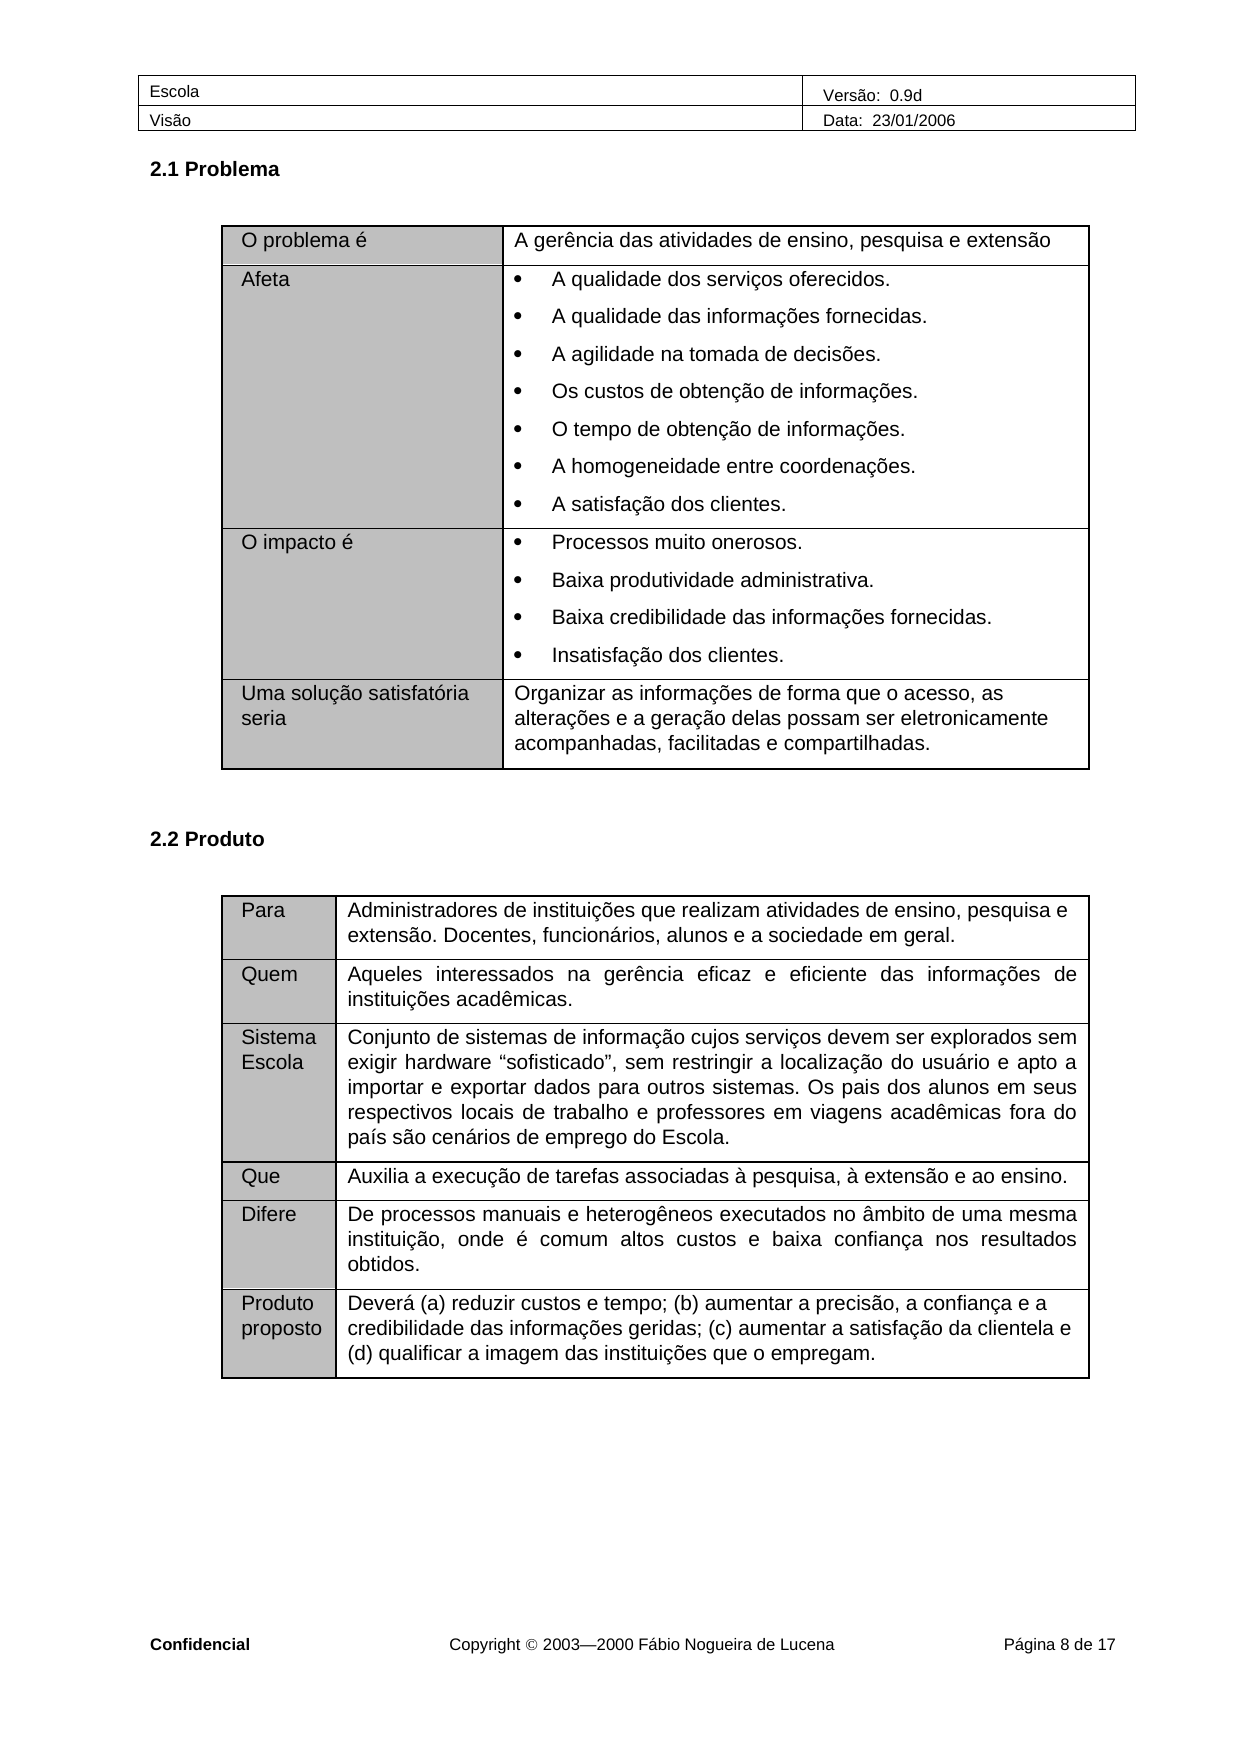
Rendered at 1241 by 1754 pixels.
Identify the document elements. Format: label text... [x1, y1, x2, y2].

subtitle Produto [150, 826, 1090, 851]
table_cell De processos manuais e heterogêneos executados no âmbito de uma mesma instituição, onde é comum altos custos e baixa confiança nos resultados obtidos. [337, 1201, 1088, 1288]
table_cell Conjunto de sistemas de informação cujos serviços devem ser explorados sem exigir hardware “sofisticado”, sem restringir a localização do usuário e apto a importar e exportar dados para outros sistemas. Os pais dos alunos em seus respectivos locais de trabalho e professores em viagens acadêmicas fora do país são cenários de emprego do Escola. [337, 1024, 1088, 1161]
table_header Para [223, 897, 335, 959]
table_cell Deverá (a) reduzir custos e tempo; (b) aumentar a precisão, a confiança e a credibilidade das informações geridas; (c) aumentar a satisfação da clientela e (d) qualificar a imagem das instituições que o empregam. [337, 1290, 1088, 1377]
table_cell Processos muito onerosos. Baixa produtividade administrativa. Baixa credibilidade das informações fornecidas. Insatisfação dos clientes. [504, 529, 1088, 679]
table_cell O impacto é [223, 529, 502, 679]
table_cell A qualidade dos serviços oferecidos. A qualidade das informações fornecidas. A agilidade na tomada de decisões. Os custos de obtenção de informações. O tempo de obtenção de informações. A homogeneidade entre coordenações. A satisfação dos clientes. [504, 266, 1088, 528]
table_cell Quem [223, 960, 335, 1023]
table_cell Difere [223, 1201, 335, 1288]
table_cell Uma solução satisfatória seria [223, 680, 502, 768]
table_cell Aqueles interessados na gerência eficaz e eficiente das informações de instituições acadêmicas. [337, 960, 1088, 1023]
table_cell Que [223, 1163, 335, 1200]
table_cell Auxilia a execução de tarefas associadas à pesquisa, à extensão e ao ensino. [337, 1163, 1088, 1200]
table_header Administradores de instituições que realizam atividades de ensino, pesquisa e extensão. Docentes, funcionários, alunos e a sociedade em geral. [337, 897, 1088, 959]
table_cell Afeta [223, 266, 502, 528]
table_cell Produto proposto [223, 1290, 335, 1377]
table_header O problema é [223, 227, 502, 264]
table_header A gerência das atividades de ensino, pesquisa e extensão [504, 227, 1088, 264]
table_cell SistemaEscola [223, 1024, 335, 1161]
subtitle Problema [150, 156, 1090, 181]
table_cell Organizar as informações de forma que o acesso, as alterações e a geração delas possam ser eletronicamente acompanhadas, facilitadas e compartilhadas. [504, 680, 1088, 768]
